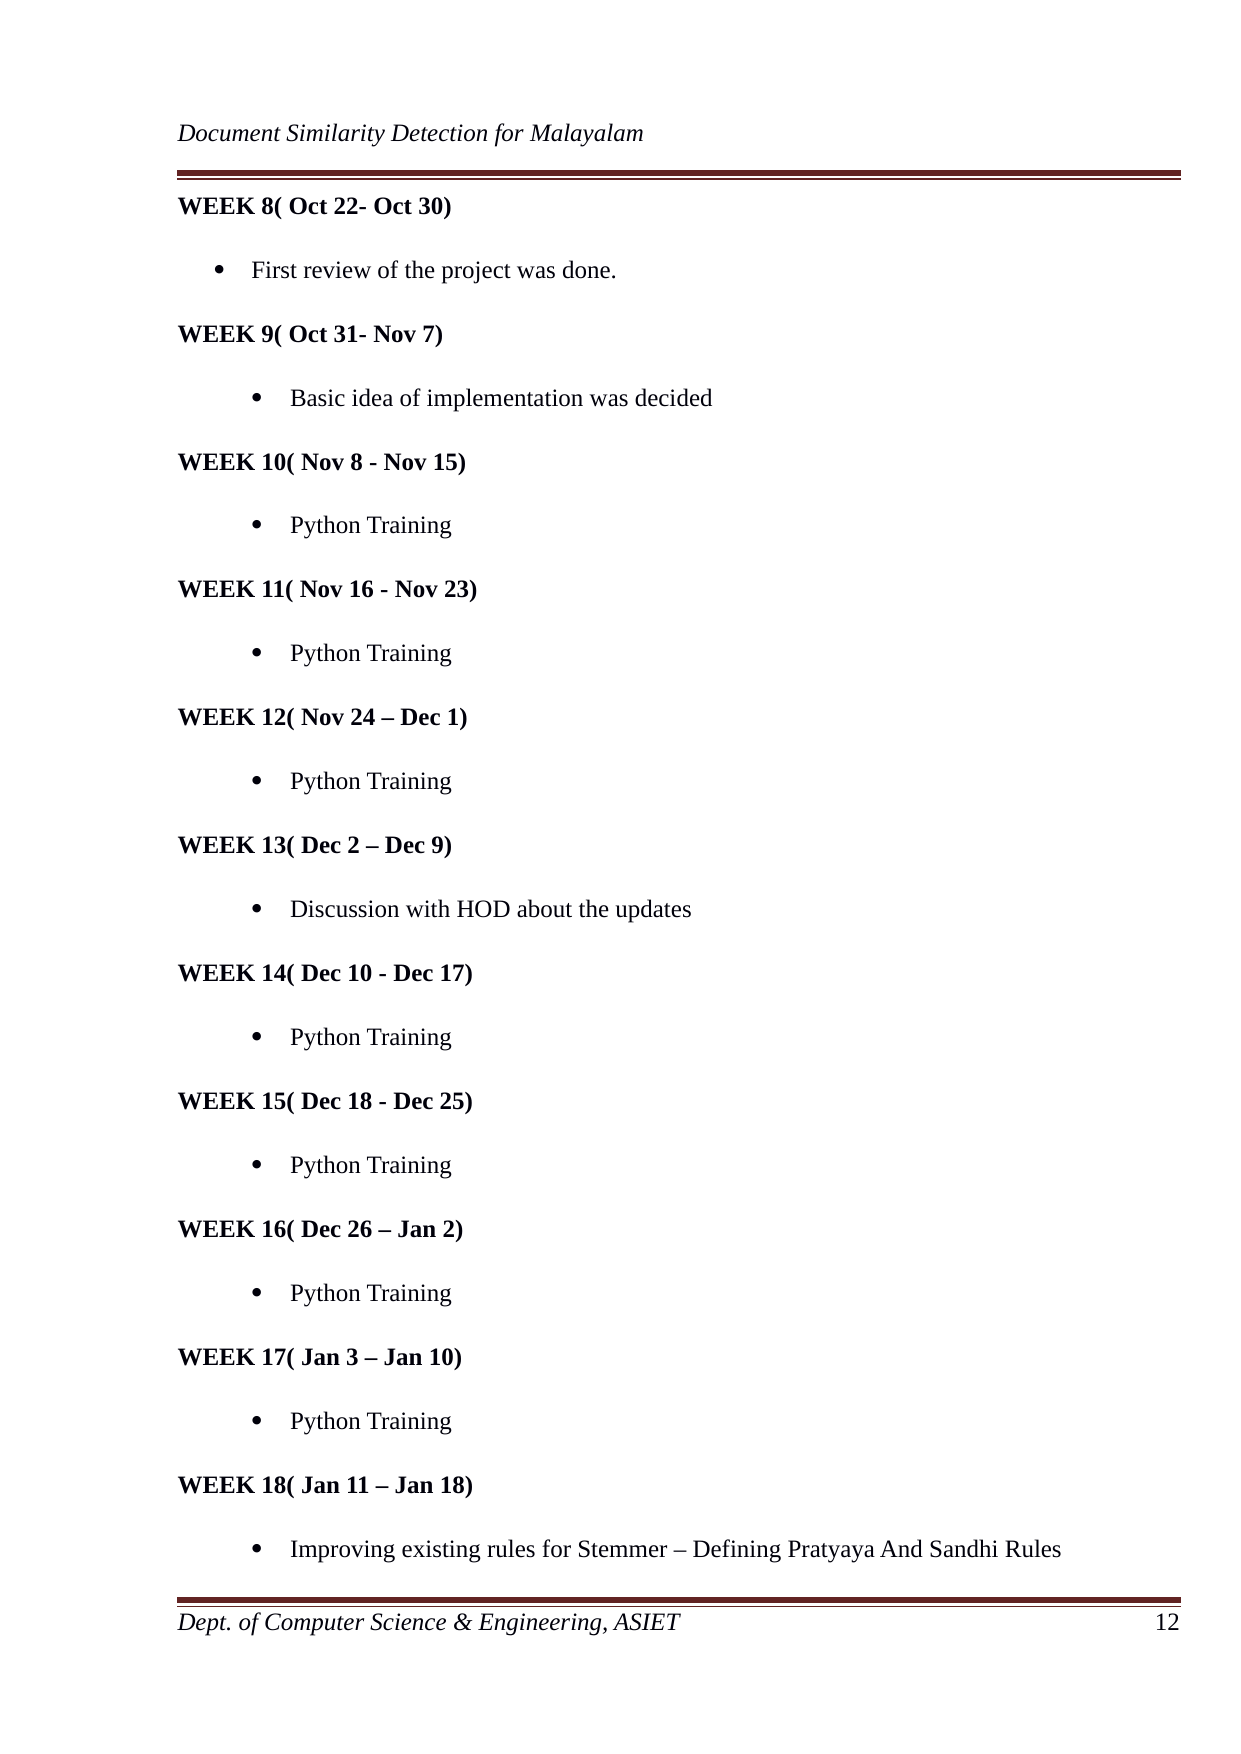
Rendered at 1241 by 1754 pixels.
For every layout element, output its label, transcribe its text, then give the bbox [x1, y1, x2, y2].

list Python Training [252, 511, 1181, 539]
list Python Training [252, 1150, 1181, 1179]
list Basic idea of implementation was decided [252, 383, 1181, 411]
text WEEK 15( Dec 18 - Dec 25) [177, 1086, 1181, 1115]
list Discussion with HOD about the updates [252, 894, 1181, 923]
list Python Training [252, 1022, 1181, 1051]
text WEEK 17( Jan 3 – Jan 10) [177, 1342, 1181, 1371]
text WEEK 9( Oct 31- Nov 7) [177, 319, 1181, 347]
text WEEK 10( Nov 8 - Nov 15) [177, 447, 1181, 475]
list Python Training [252, 1406, 1181, 1435]
list Improving existing rules for Stemmer – Defining Pratyaya And Sandhi Rules [252, 1534, 1181, 1563]
list Python Training [252, 638, 1181, 667]
text WEEK 11( Nov 16 - Nov 23) [177, 574, 1181, 603]
list Python Training [252, 1278, 1181, 1307]
list First review of the project was done. [215, 255, 1181, 283]
text WEEK 14( Dec 10 - Dec 17) [177, 958, 1181, 987]
text WEEK 8( Oct 22- Oct 30) [177, 191, 1181, 219]
text WEEK 13( Dec 2 – Dec 9) [177, 830, 1181, 859]
text WEEK 12( Nov 24 – Dec 1) [177, 702, 1181, 731]
list Python Training [252, 766, 1181, 795]
text WEEK 18( Jan 11 – Jan 18) [177, 1470, 1181, 1499]
text WEEK 16( Dec 26 – Jan 2) [177, 1214, 1181, 1243]
